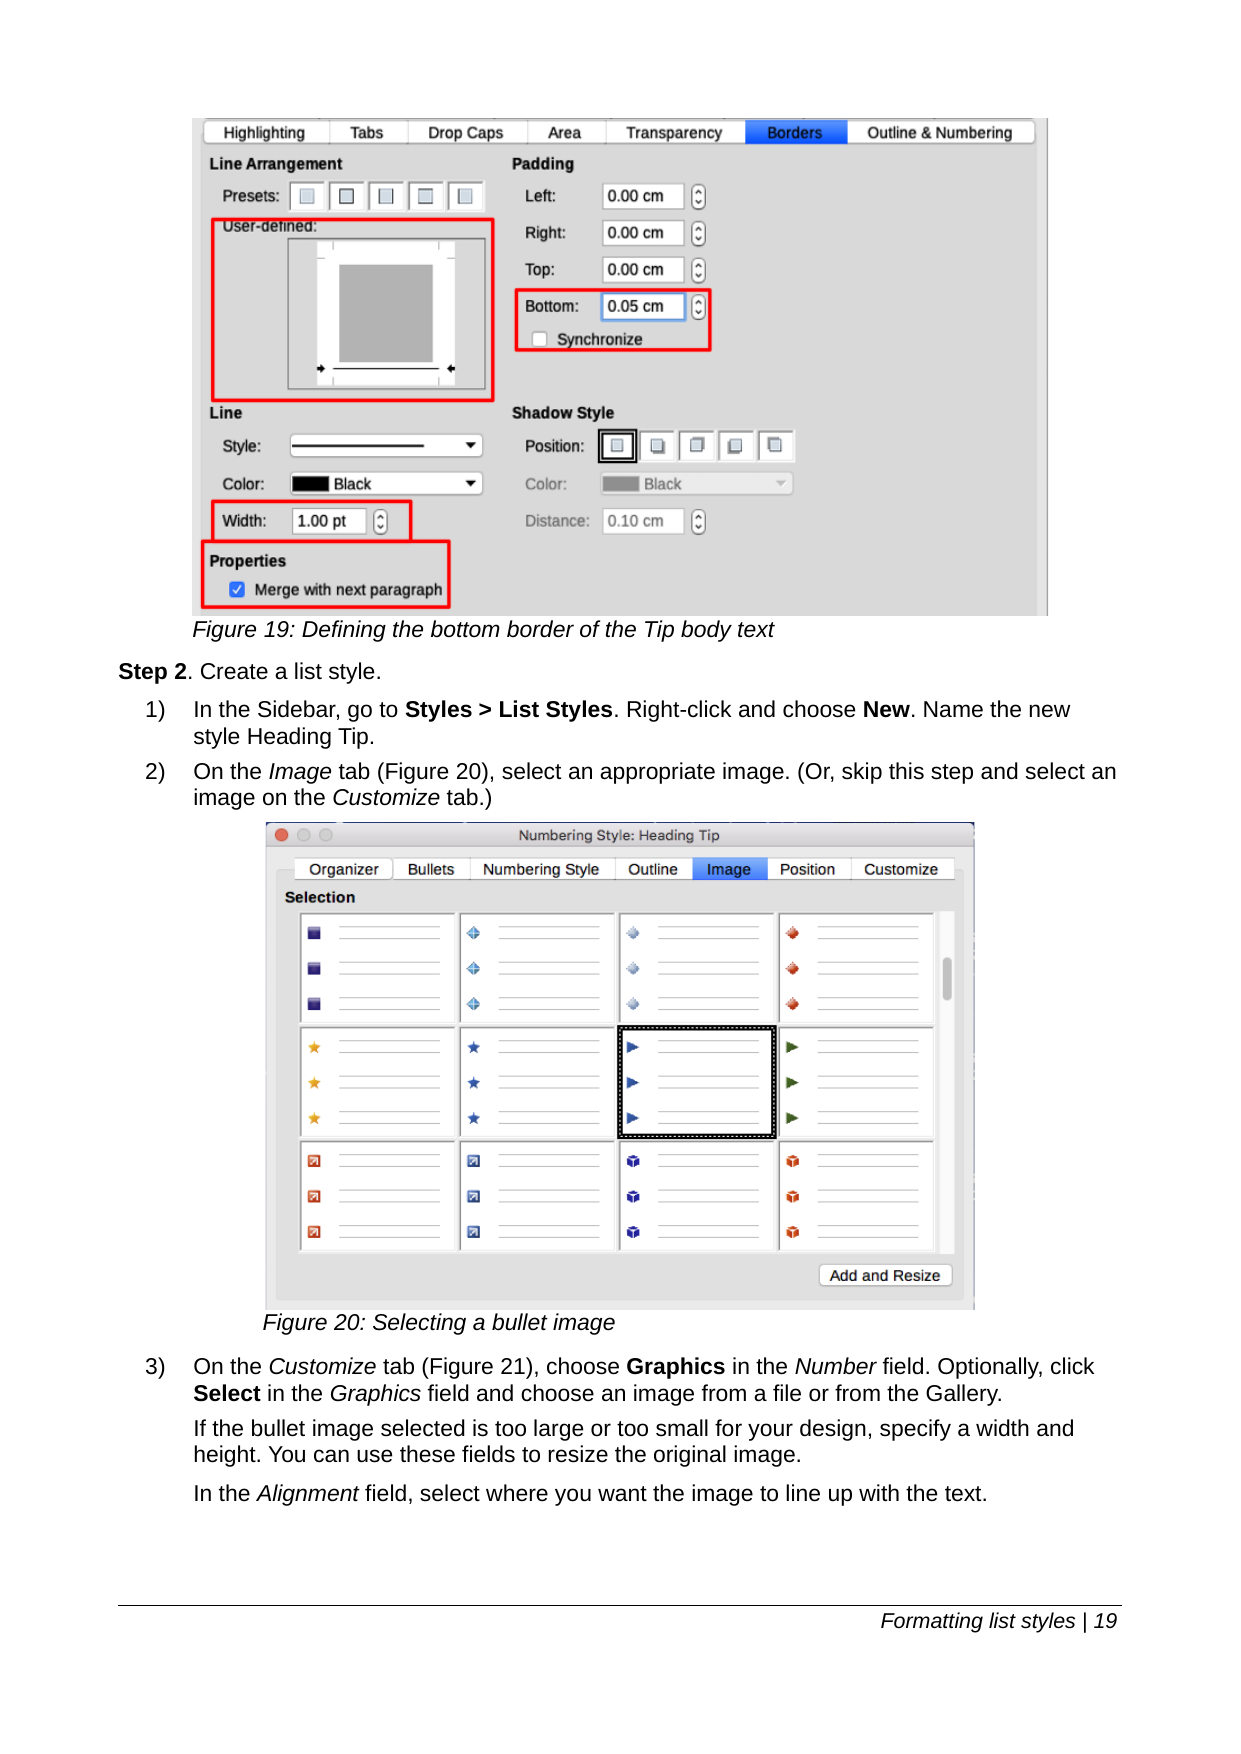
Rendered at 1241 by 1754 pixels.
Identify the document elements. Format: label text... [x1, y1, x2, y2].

list In the Sidebar, go to Styles > List Styles. Right-click and choose New. Name the new style Heading Tip. [165, 696, 1122, 749]
picture [192, 118, 1049, 616]
list On the Customize tab (Figure 21), choose Graphics in the Number field. Optionally, click Select in the Graphics field and choose an image from a file or from the Gallery. [165, 1353, 1122, 1406]
list In the Alignment field, select where you want the image to line up with the text. [165, 1480, 1122, 1506]
list On the Image tab (Figure 20), select an appropriate image. (Or, skip this step and select an image on the Customize tab.) [165, 758, 1122, 811]
text Figure 20: Selecting a bullet image [262, 823, 978, 1336]
text Figure 19: Defining the bottom border of the Tip body text [192, 616, 1048, 642]
list If the bullet image selected is too large or too small for your design, specify a width and height. You can use these fields to resize the original image. [165, 1415, 1122, 1467]
text Step 2. Create a list style. [118, 658, 1122, 684]
picture [265, 822, 975, 1310]
